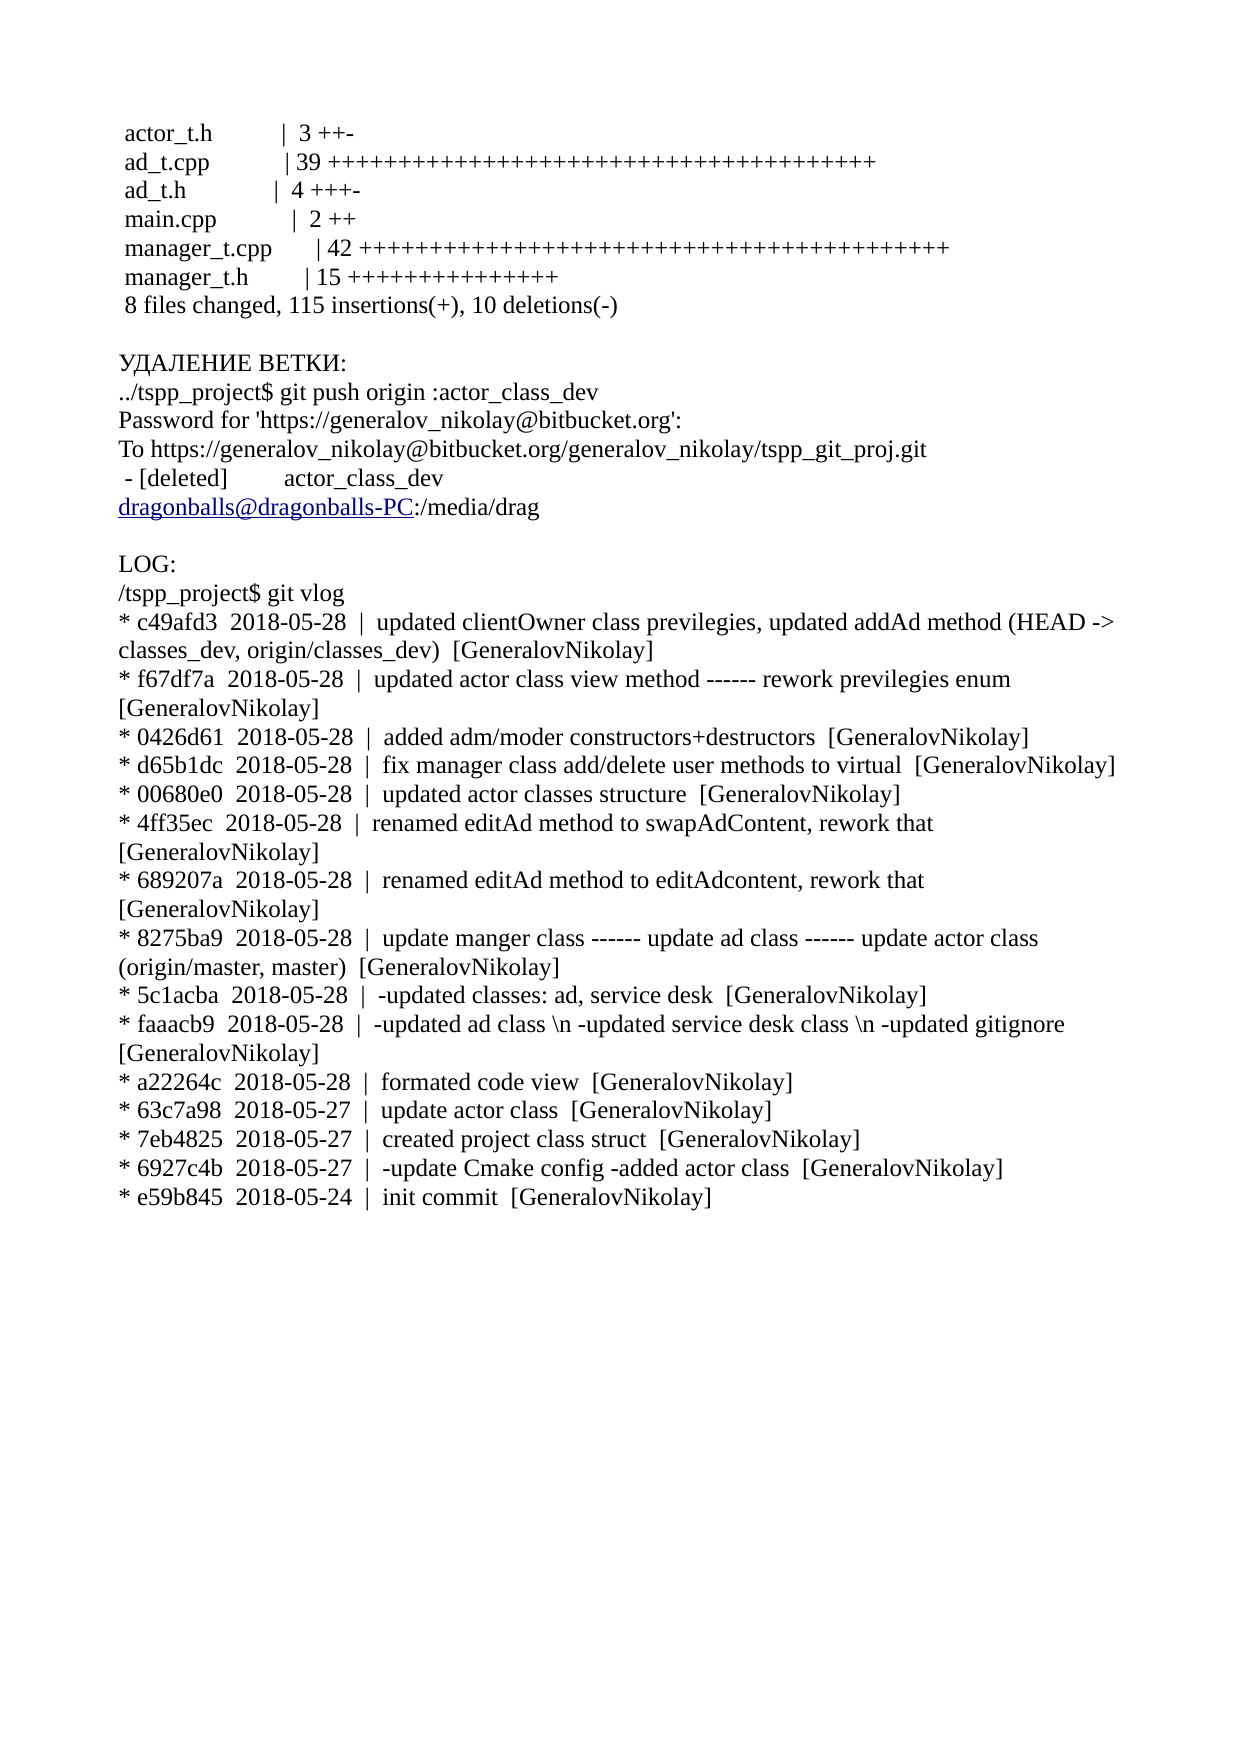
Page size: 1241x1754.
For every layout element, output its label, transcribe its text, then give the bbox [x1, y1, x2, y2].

text * 0426d61 2018-05-28 | added adm/moder constructors+destructors [GeneralovNikolay] [118, 722, 1122, 751]
text * 00680e0 2018-05-28 | updated actor classes structure [GeneralovNikolay] [118, 779, 1122, 808]
text manager_t.h | 15 +++++++++++++++ [118, 262, 1122, 291]
text * d65b1dc 2018-05-28 | fix manager class add/delete user methods to virtual [GeneralovNikolay] [118, 751, 1122, 779]
text * a22264c 2018-05-28 | formated code view [GeneralovNikolay] [118, 1067, 1122, 1096]
text * c49afd3 2018-05-28 | updated clientOwner class previlegies, updated addAd method (HEAD -> classes_dev, origin/classes_dev) [GeneralovNikolay] [118, 607, 1122, 664]
text ../tspp_project$ git push origin :actor_class_dev [118, 377, 1122, 406]
text * 689207a 2018-05-28 | renamed editAd method to editAdcontent, rework that [GeneralovNikolay] [118, 866, 1122, 923]
text ad_t.h | 4 +++- [118, 176, 1122, 204]
text To https://generalov_nikolay@bitbucket.org/generalov_nikolay/tspp_git_proj.git [118, 434, 1122, 463]
text actor_t.h | 3 ++- [118, 118, 1122, 147]
text /tspp_project$ git vlog [118, 578, 1122, 607]
text main.cpp | 2 ++ [118, 204, 1122, 233]
text * faaacb9 2018-05-28 | -updated ad class \n -updated service desk class \n -updated gitignore [GeneralovNikolay] [118, 1009, 1122, 1067]
text LOG: [118, 549, 1122, 578]
text * 63c7a98 2018-05-27 | update actor class [GeneralovNikolay] [118, 1096, 1122, 1124]
text manager_t.cpp | 42 ++++++++++++++++++++++++++++++++++++++++++ [118, 233, 1122, 262]
text Password for 'https://generalov_nikolay@bitbucket.org': [118, 406, 1122, 434]
text УДАЛЕНИЕ ВЕТКИ: [118, 348, 1122, 377]
text * 7eb4825 2018-05-27 | created project class struct [GeneralovNikolay] [118, 1124, 1122, 1153]
text * 5c1acba 2018-05-28 | -updated classes: ad, service desk [GeneralovNikolay] [118, 981, 1122, 1009]
text - [deleted] actor_class_dev [118, 463, 1122, 492]
text 8 files changed, 115 insertions(+), 10 deletions(-) [118, 291, 1122, 319]
text dragonballs@dragonballs-PC:/media/drag [118, 492, 1122, 521]
text * 4ff35ec 2018-05-28 | renamed editAd method to swapAdContent, rework that [GeneralovNikolay] [118, 808, 1122, 866]
text * 6927c4b 2018-05-27 | -update Cmake config -added actor class [GeneralovNikolay] [118, 1153, 1122, 1182]
text * e59b845 2018-05-24 | init commit [GeneralovNikolay] [118, 1182, 1122, 1211]
text ad_t.cpp | 39 +++++++++++++++++++++++++++++++++++++++ [118, 147, 1122, 176]
text * 8275ba9 2018-05-28 | update manger class ------ update ad class ------ update actor class (origin/master, master) [GeneralovNikolay] [118, 923, 1122, 981]
text * f67df7a 2018-05-28 | updated actor class view method ------ rework previlegies enum [GeneralovNikolay] [118, 664, 1122, 722]
